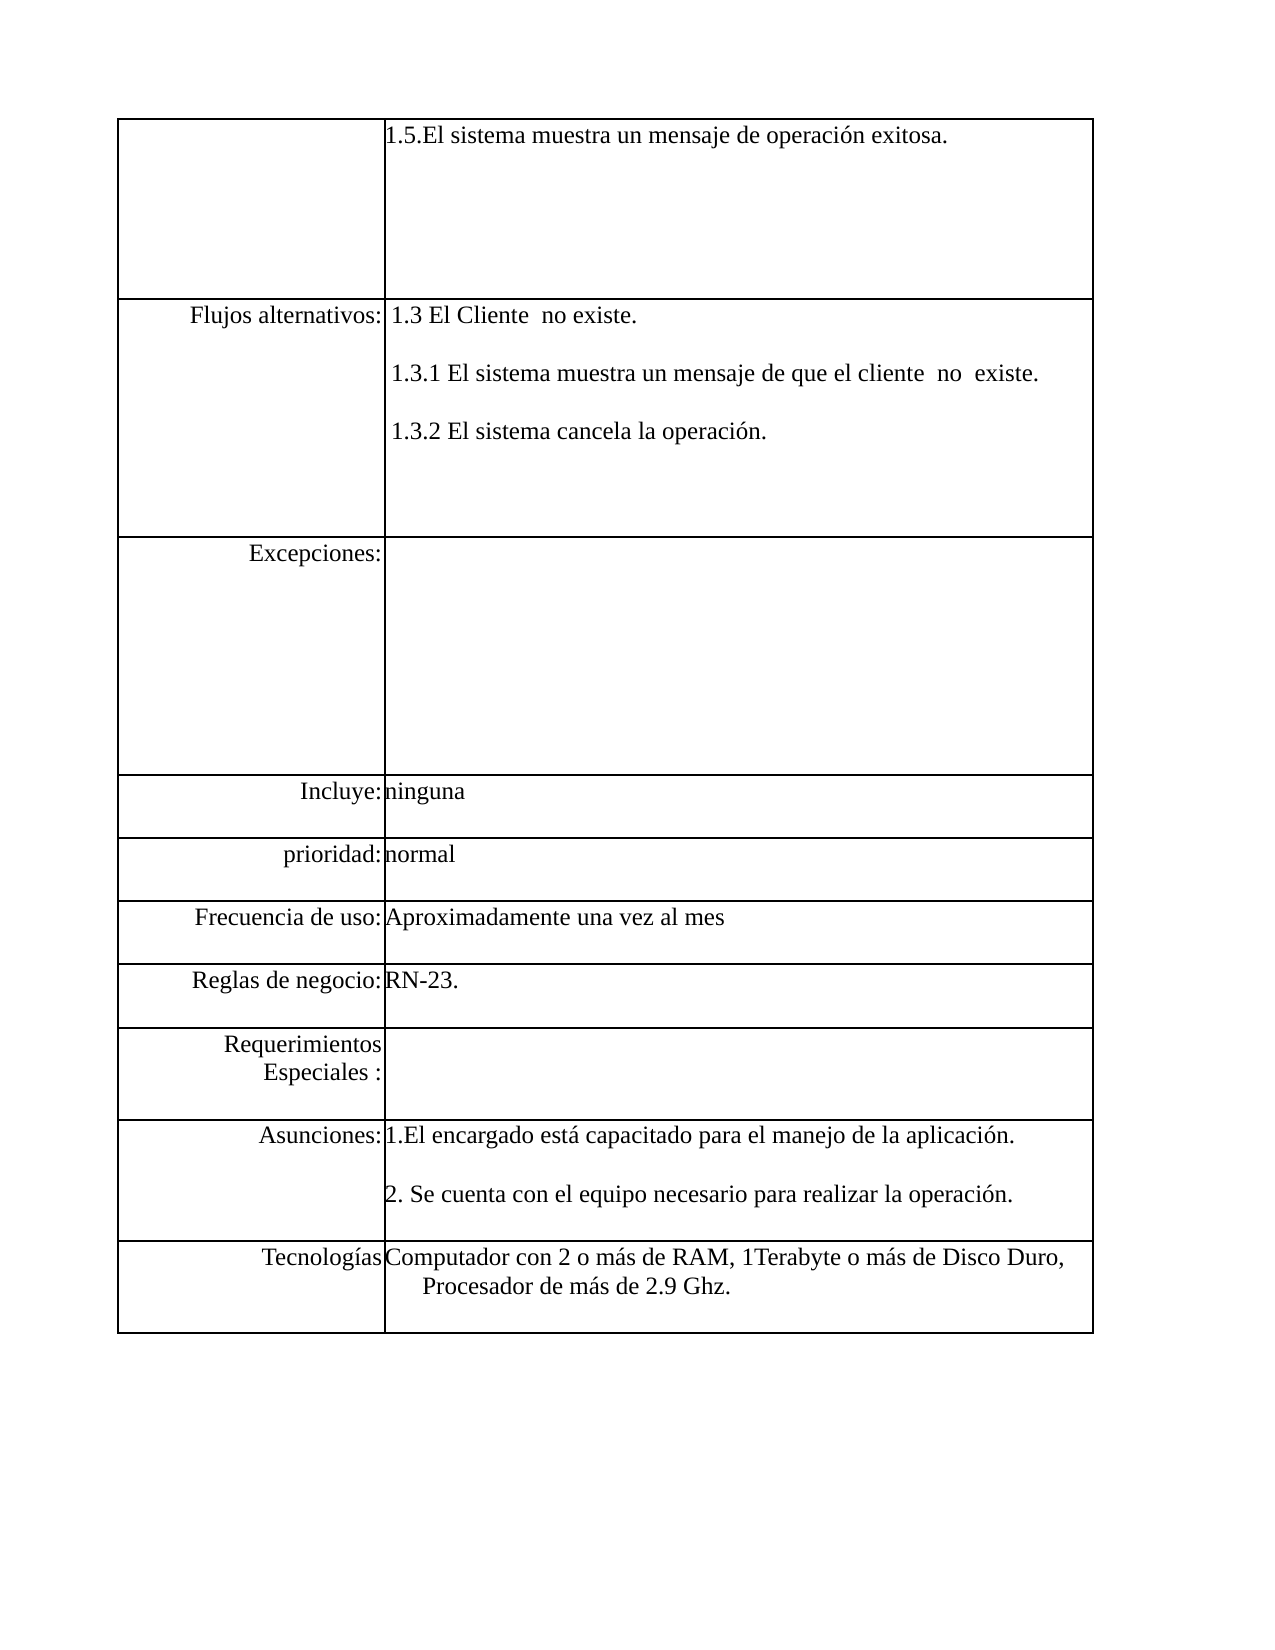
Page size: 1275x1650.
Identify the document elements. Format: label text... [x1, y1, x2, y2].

table_cell Frecuencia de uso: [119, 902, 384, 963]
table_cell RN-23. [386, 965, 1092, 1027]
table_cell [386, 538, 1092, 774]
table_cell Flujos alternativos: [119, 300, 384, 536]
table_cell [386, 1029, 1092, 1118]
table_cell normal [386, 839, 1092, 900]
table_cell ninguna [386, 776, 1092, 837]
table_cell Asunciones: [119, 1121, 384, 1240]
table_cell 1.El encargado está capacitado para el manejo de la aplicación. 2. Se cuenta con el equipo necesario para realizar la operación. [386, 1121, 1092, 1240]
table_cell Requerimientos Especiales : [119, 1029, 384, 1118]
table_cell 1.5.El sistema muestra un mensaje de operación exitosa. [386, 120, 1092, 298]
table_cell Excepciones: [119, 538, 384, 774]
table_cell 1.3 El Cliente no existe. 1.3.1 El sistema muestra un mensaje de que el cliente no existe. 1.3.2 El sistema cancela la operación. [386, 300, 1092, 536]
table_cell [119, 120, 384, 298]
table_cell Computador con 2 o más de RAM, 1Terabyte o más de Disco Duro, Procesador de más de 2.9 Ghz. [386, 1242, 1092, 1332]
table_cell prioridad: [119, 839, 384, 900]
table_cell Tecnologías [119, 1242, 384, 1332]
table_cell Incluye: [119, 776, 384, 837]
table_cell Reglas de negocio: [119, 965, 384, 1027]
table_cell Aproximadamente una vez al mes [386, 902, 1092, 963]
